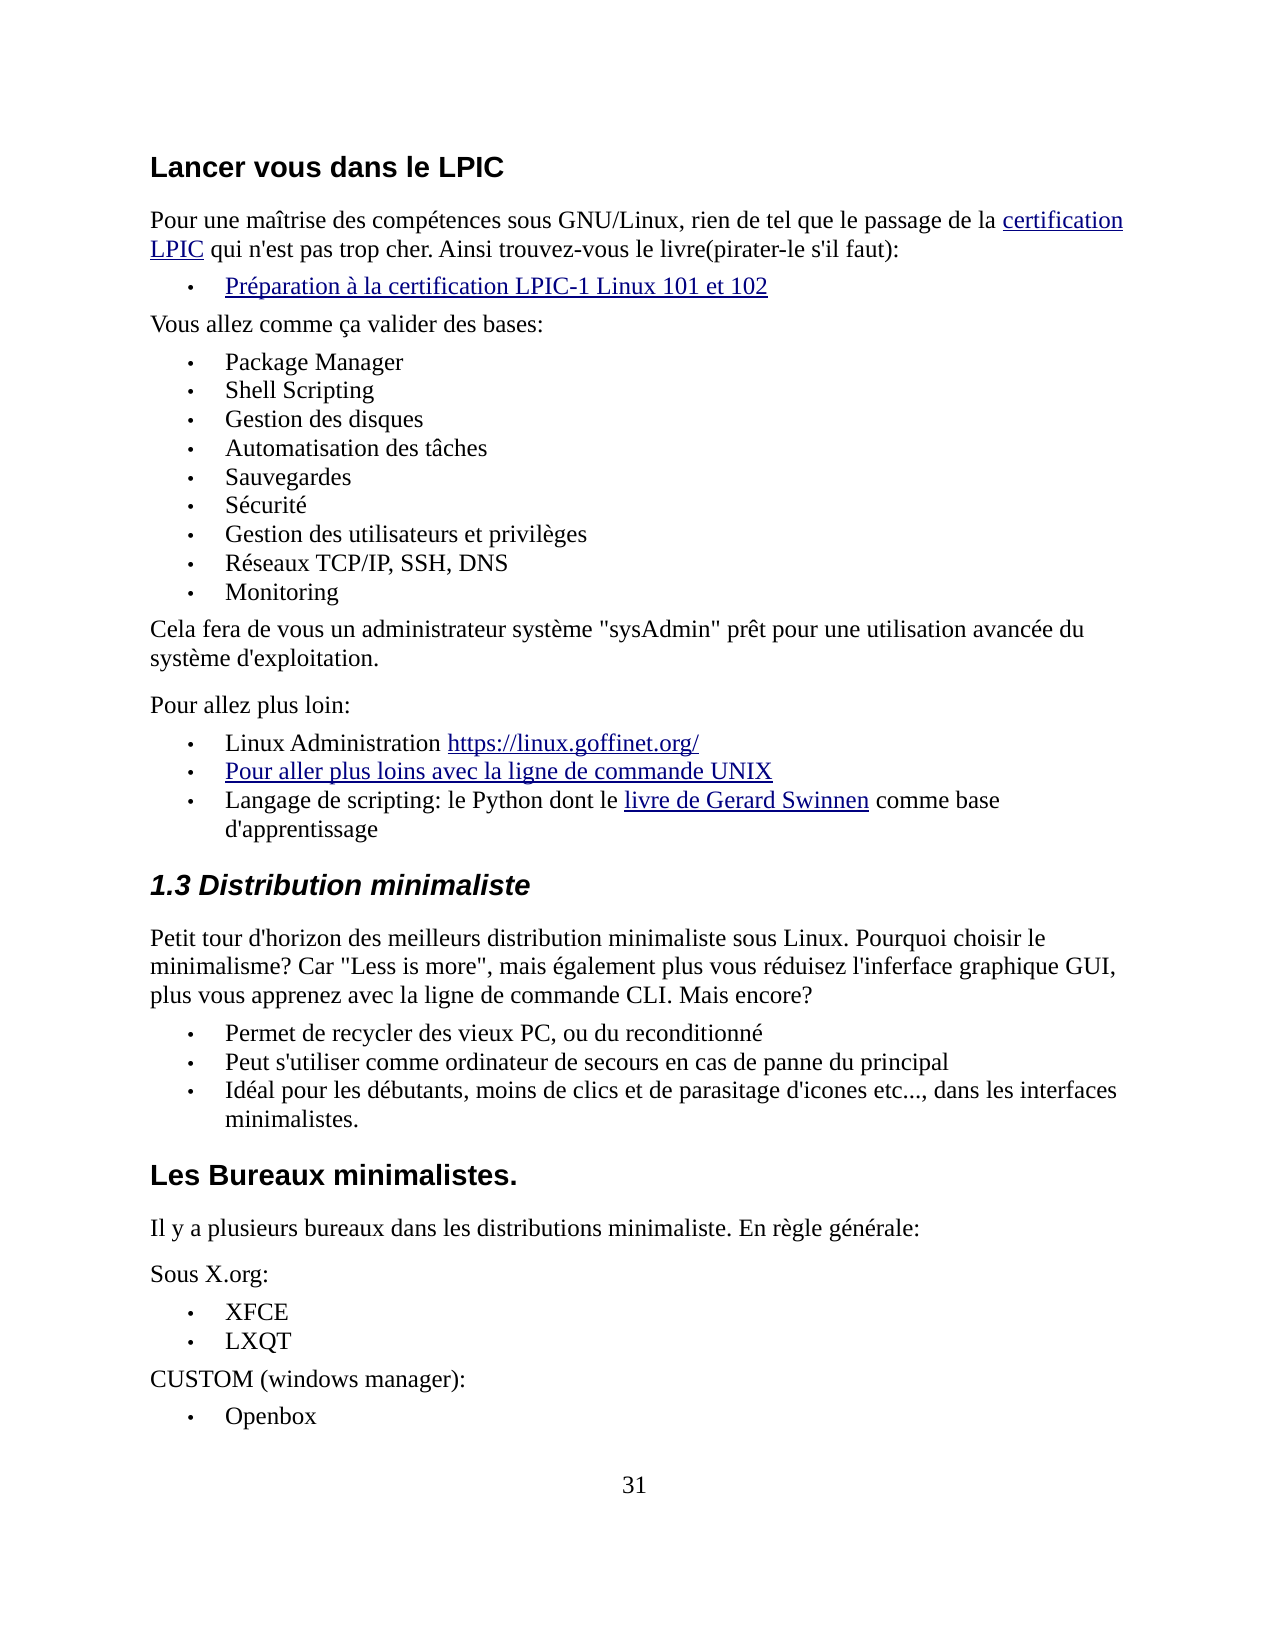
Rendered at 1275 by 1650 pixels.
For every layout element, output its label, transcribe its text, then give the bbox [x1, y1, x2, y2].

list Openbox [187, 1401, 1125, 1430]
text Pour allez plus loin: [150, 690, 1125, 719]
list Permet de recycler des vieux PC, ou du reconditionné [187, 1018, 1125, 1047]
subtitle 1.3 Distribution minimaliste [150, 868, 1125, 901]
text Pour une maîtrise des compétences sous GNU/Linux, rien de tel que le passage de la certification LPIC qui n'est pas trop cher. Ainsi trouvez-vous le livre(pirater-le s'il faut): [150, 205, 1125, 262]
list Réseaux TCP/IP, SSH, DNS [187, 548, 1125, 577]
list Idéal pour les débutants, moins de clics et de parasitage d'icones etc..., dans les interfaces minimalistes. [187, 1075, 1125, 1133]
list Gestion des disques [187, 404, 1125, 433]
list LXQT [187, 1326, 1125, 1355]
list Sécurité [187, 491, 1125, 519]
list Linux Administration https://linux.goffinet.org/ [187, 728, 1125, 756]
list Préparation à la certification LPIC-1 Linux 101 et 102 [187, 271, 1125, 300]
list Sauvegardes [187, 462, 1125, 491]
list Gestion des utilisateurs et privilèges [187, 519, 1125, 548]
text Sous X.org: [150, 1259, 1125, 1288]
list XFCE [187, 1297, 1125, 1326]
list Peut s'utiliser comme ordinateur de secours en cas de panne du principal [187, 1047, 1125, 1075]
text CUSTOM (windows manager): [150, 1364, 1125, 1392]
list Monitoring [187, 577, 1125, 606]
text Il y a plusieurs bureaux dans les distributions minimaliste. En règle générale: [150, 1213, 1125, 1242]
list Package Manager [187, 347, 1125, 376]
text Petit tour d'horizon des meilleurs distribution minimaliste sous Linux. Pourquoi choisir le minimalisme? Car "Less is more", mais également plus vous réduisez l'inferface graphique GUI, plus vous apprenez avec la ligne de commande CLI. Mais encore? [150, 923, 1125, 1009]
text Vous allez comme ça valider des bases: [150, 309, 1125, 338]
subtitle Les Bureaux minimalistes. [150, 1158, 1125, 1191]
subtitle Lancer vous dans le LPIC [150, 150, 1125, 183]
list Pour aller plus loins avec la ligne de commande UNIX [187, 756, 1125, 785]
list Langage de scripting: le Python dont le livre de Gerard Swinnen comme base d'apprentissage [187, 785, 1125, 843]
list Shell Scripting [187, 376, 1125, 404]
list Automatisation des tâches [187, 433, 1125, 462]
text Cela fera de vous un administrateur système "sysAdmin" prêt pour une utilisation avancée du système d'exploitation. [150, 614, 1125, 672]
